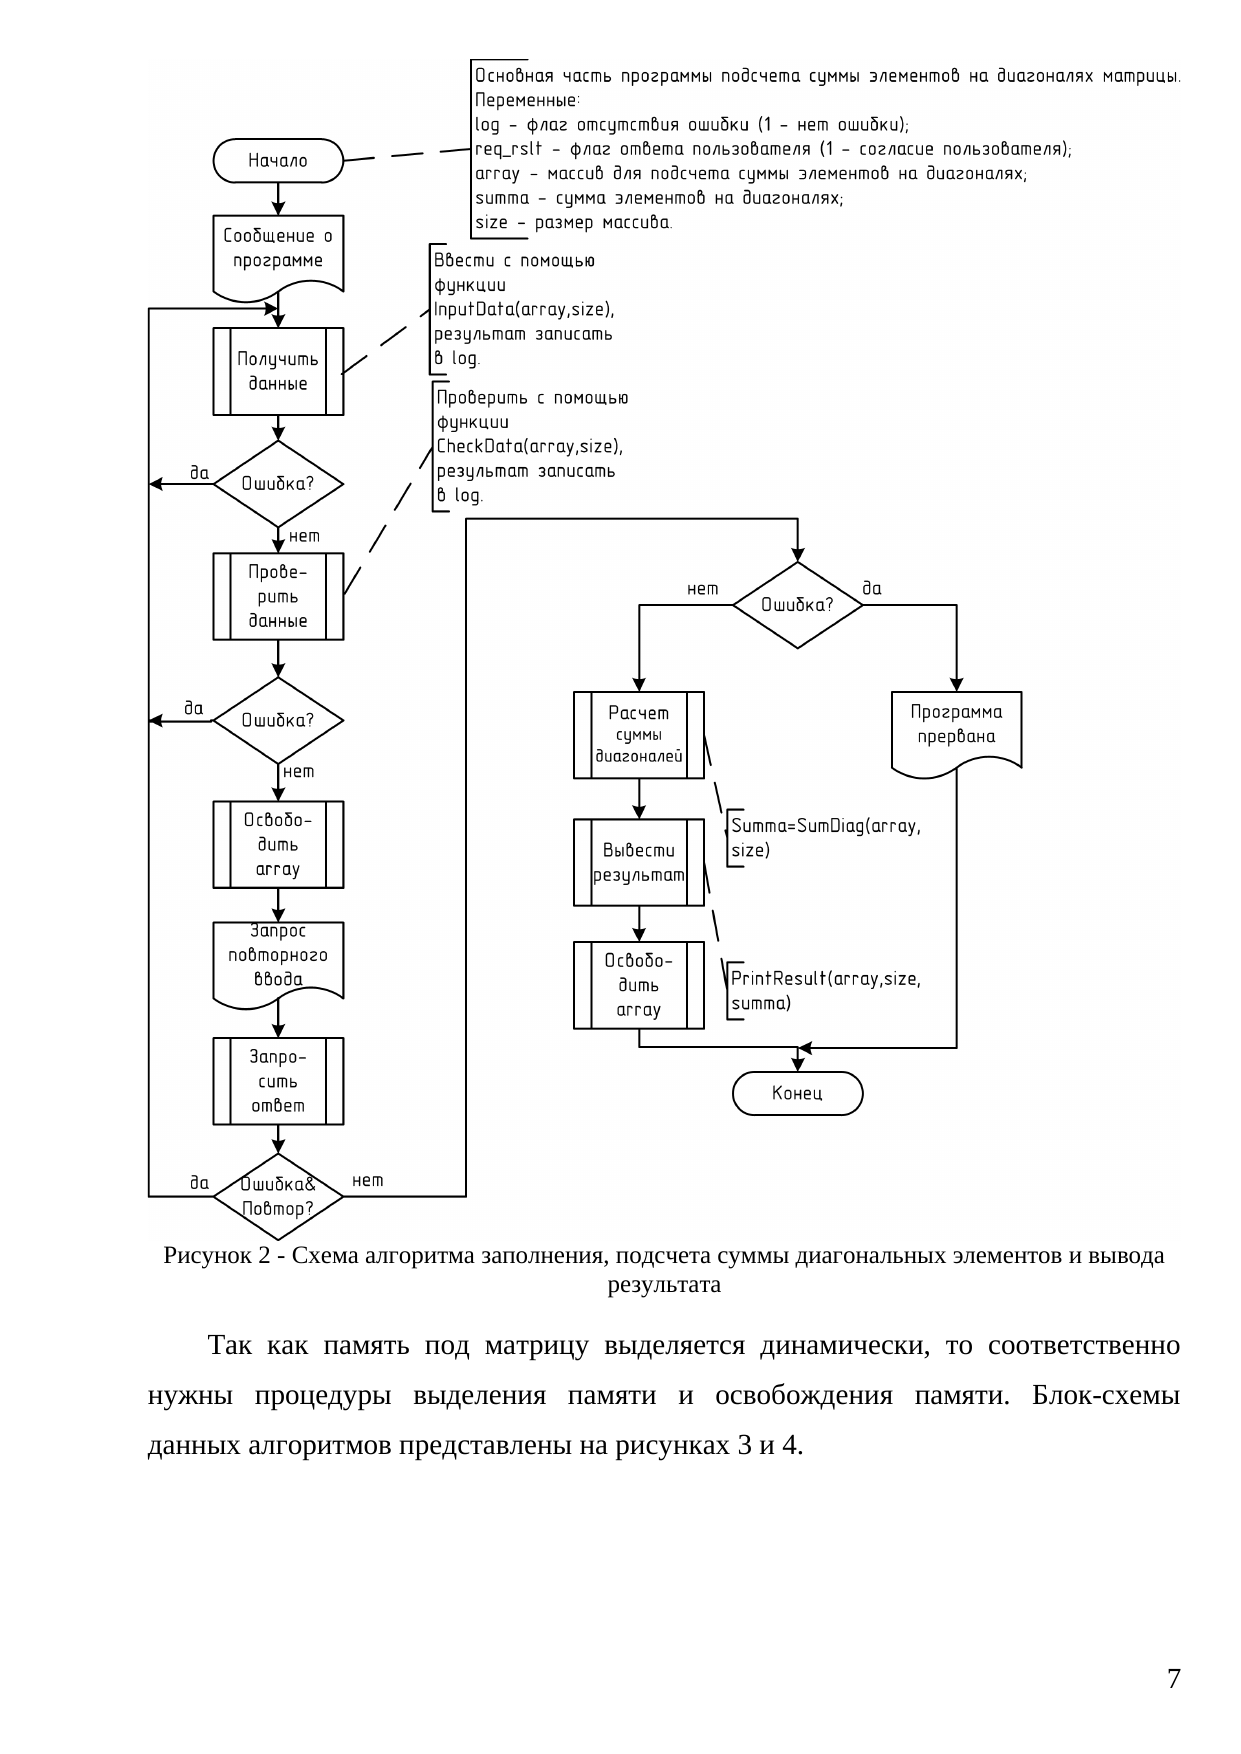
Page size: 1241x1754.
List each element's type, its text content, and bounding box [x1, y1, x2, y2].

text Рисунок 2 - Схема алгоритма заполнения, подсчета суммы диагональных элементов и вывода результата [148, 1241, 1181, 1298]
text Так как память под матрицу выделяется динамически, то соответственно нужны процедуры выделения памяти и освобождения памяти. Блок-схемы данных алгоритмов представлены на рисунках 3 и 4. [148, 1327, 1181, 1461]
picture [147, 59, 1182, 1241]
